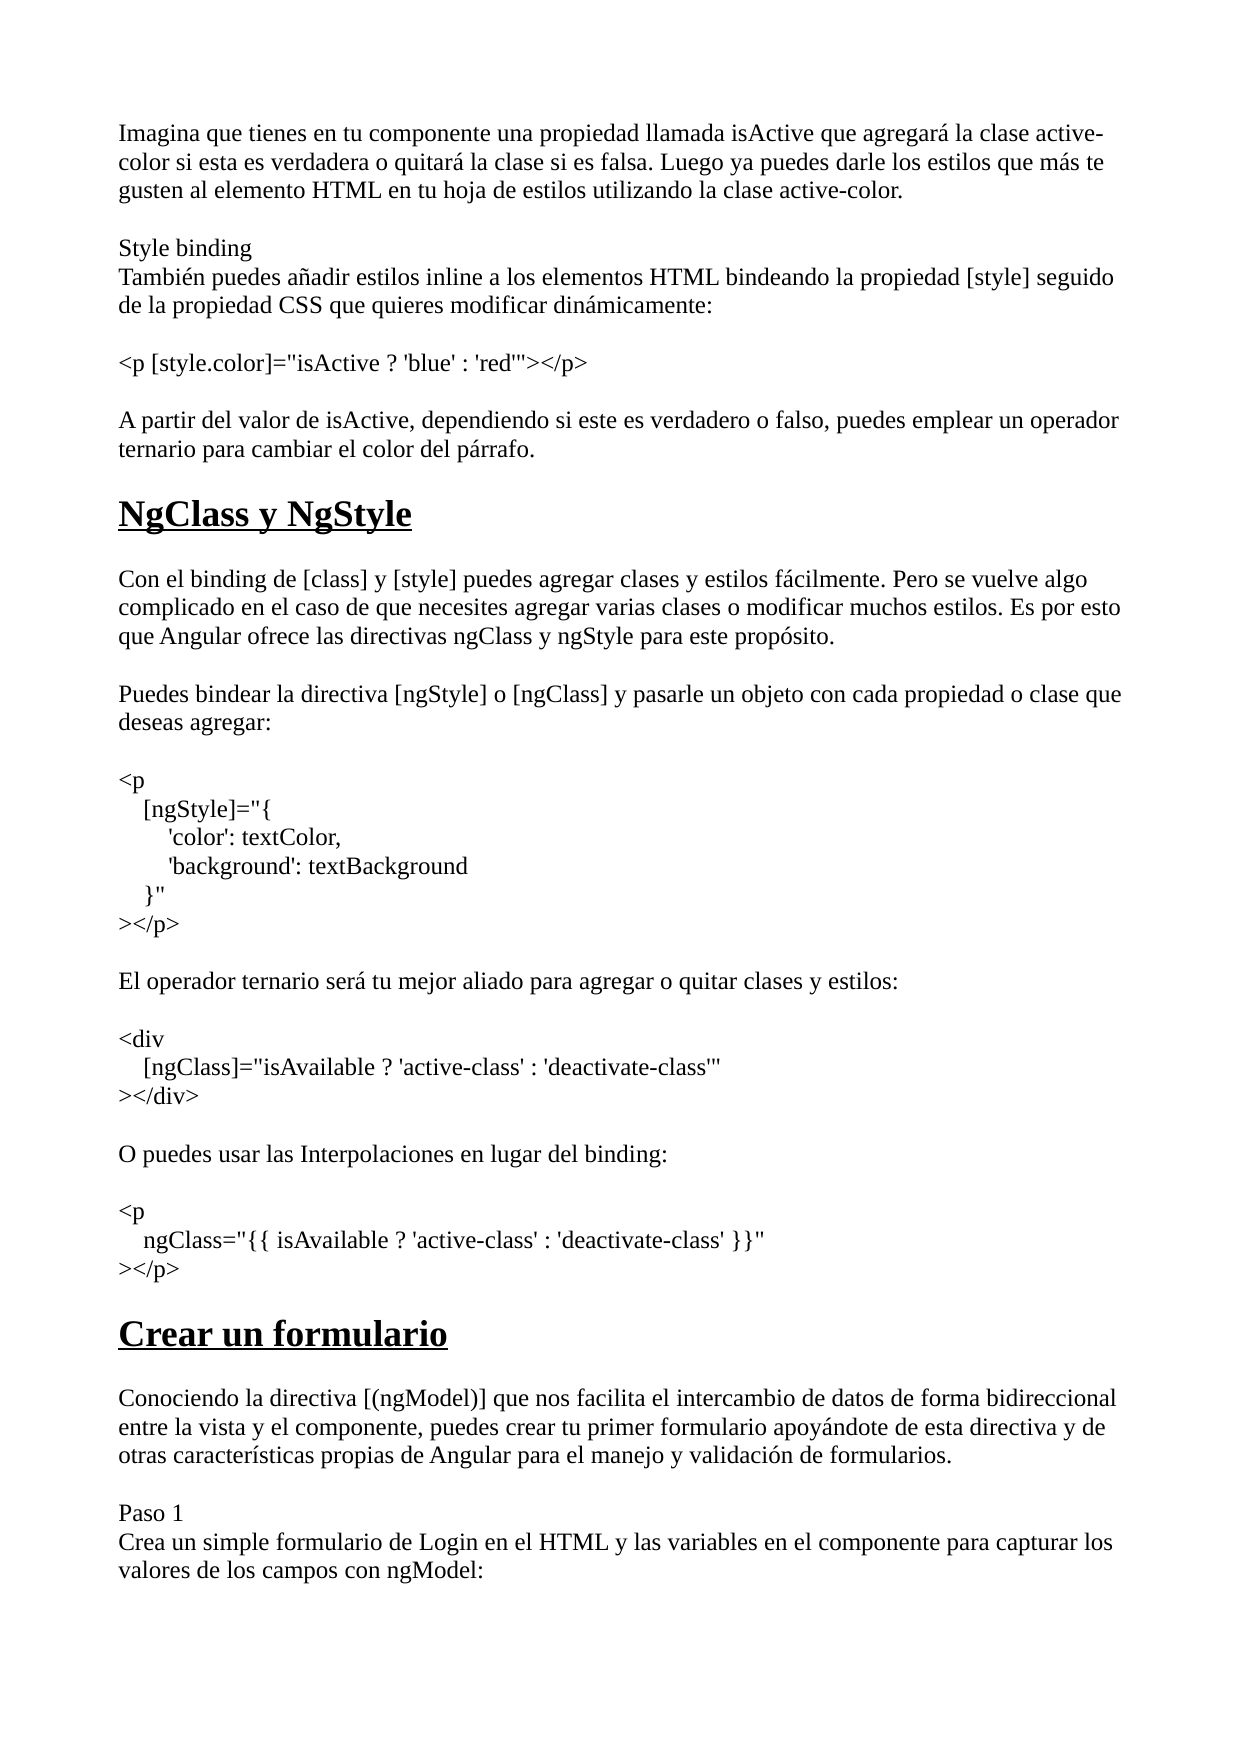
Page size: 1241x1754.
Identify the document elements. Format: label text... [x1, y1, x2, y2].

text <p [118, 1196, 1122, 1225]
text <p [style.color]="isActive ? 'blue' : 'red'"></p> [118, 348, 1122, 377]
text Style binding [118, 233, 1122, 262]
text <p [118, 765, 1122, 794]
text ></p> [118, 909, 1122, 937]
text <div [118, 1024, 1122, 1052]
text O puedes usar las Interpolaciones en lugar del binding: [118, 1139, 1122, 1167]
text Con el binding de [class] y [style] puedes agregar clases y estilos fácilmente. Pero se vuelve algo complicado en el caso de que necesites agregar varias clases o modificar muchos estilos. Es por esto que Angular ofrece las directivas ngClass y ngStyle para este propósito. [118, 564, 1122, 650]
text También puedes añadir estilos inline a los elementos HTML bindeando la propiedad [style] seguido de la propiedad CSS que quieres modificar dinámicamente: [118, 262, 1122, 319]
text ></div> [118, 1081, 1122, 1110]
text Crea un simple formulario de Login en el HTML y las variables en el componente para capturar los valores de los campos con ngModel: [118, 1527, 1122, 1584]
text NgClass y NgStyle [118, 492, 1122, 535]
text El operador ternario será tu mejor aliado para agregar o quitar clases y estilos: [118, 966, 1122, 995]
text [ngClass]="isAvailable ? 'active-class' : 'deactivate-class'" [118, 1052, 1122, 1081]
text }" [118, 880, 1122, 909]
text Conociendo la directiva [(ngModel)] que nos facilita el intercambio de datos de forma bidireccional entre la vista y el componente, puedes crear tu primer formulario apoyándote de esta directiva y de otras características propias de Angular para el manejo y validación de formularios. [118, 1383, 1122, 1469]
text [ngStyle]="{ [118, 794, 1122, 822]
text ngClass="{{ isAvailable ? 'active-class' : 'deactivate-class' }}" [118, 1225, 1122, 1254]
text 'color': textColor, [118, 822, 1122, 851]
text Imagina que tienes en tu componente una propiedad llamada isActive que agregará la clase active-color si esta es verdadera o quitará la clase si es falsa. Luego ya puedes darle los estilos que más te gusten al elemento HTML en tu hoja de estilos utilizando la clase active-color. [118, 118, 1122, 204]
text ></p> [118, 1254, 1122, 1282]
text Puedes bindear la directiva [ngStyle] o [ngClass] y pasarle un objeto con cada propiedad o clase que deseas agregar: [118, 679, 1122, 736]
text Paso 1 [118, 1498, 1122, 1527]
text A partir del valor de isActive, dependiendo si este es verdadero o falso, puedes emplear un operador ternario para cambiar el color del párrafo. [118, 406, 1122, 463]
text Crear un formulario [118, 1311, 1122, 1354]
text 'background': textBackground [118, 851, 1122, 880]
